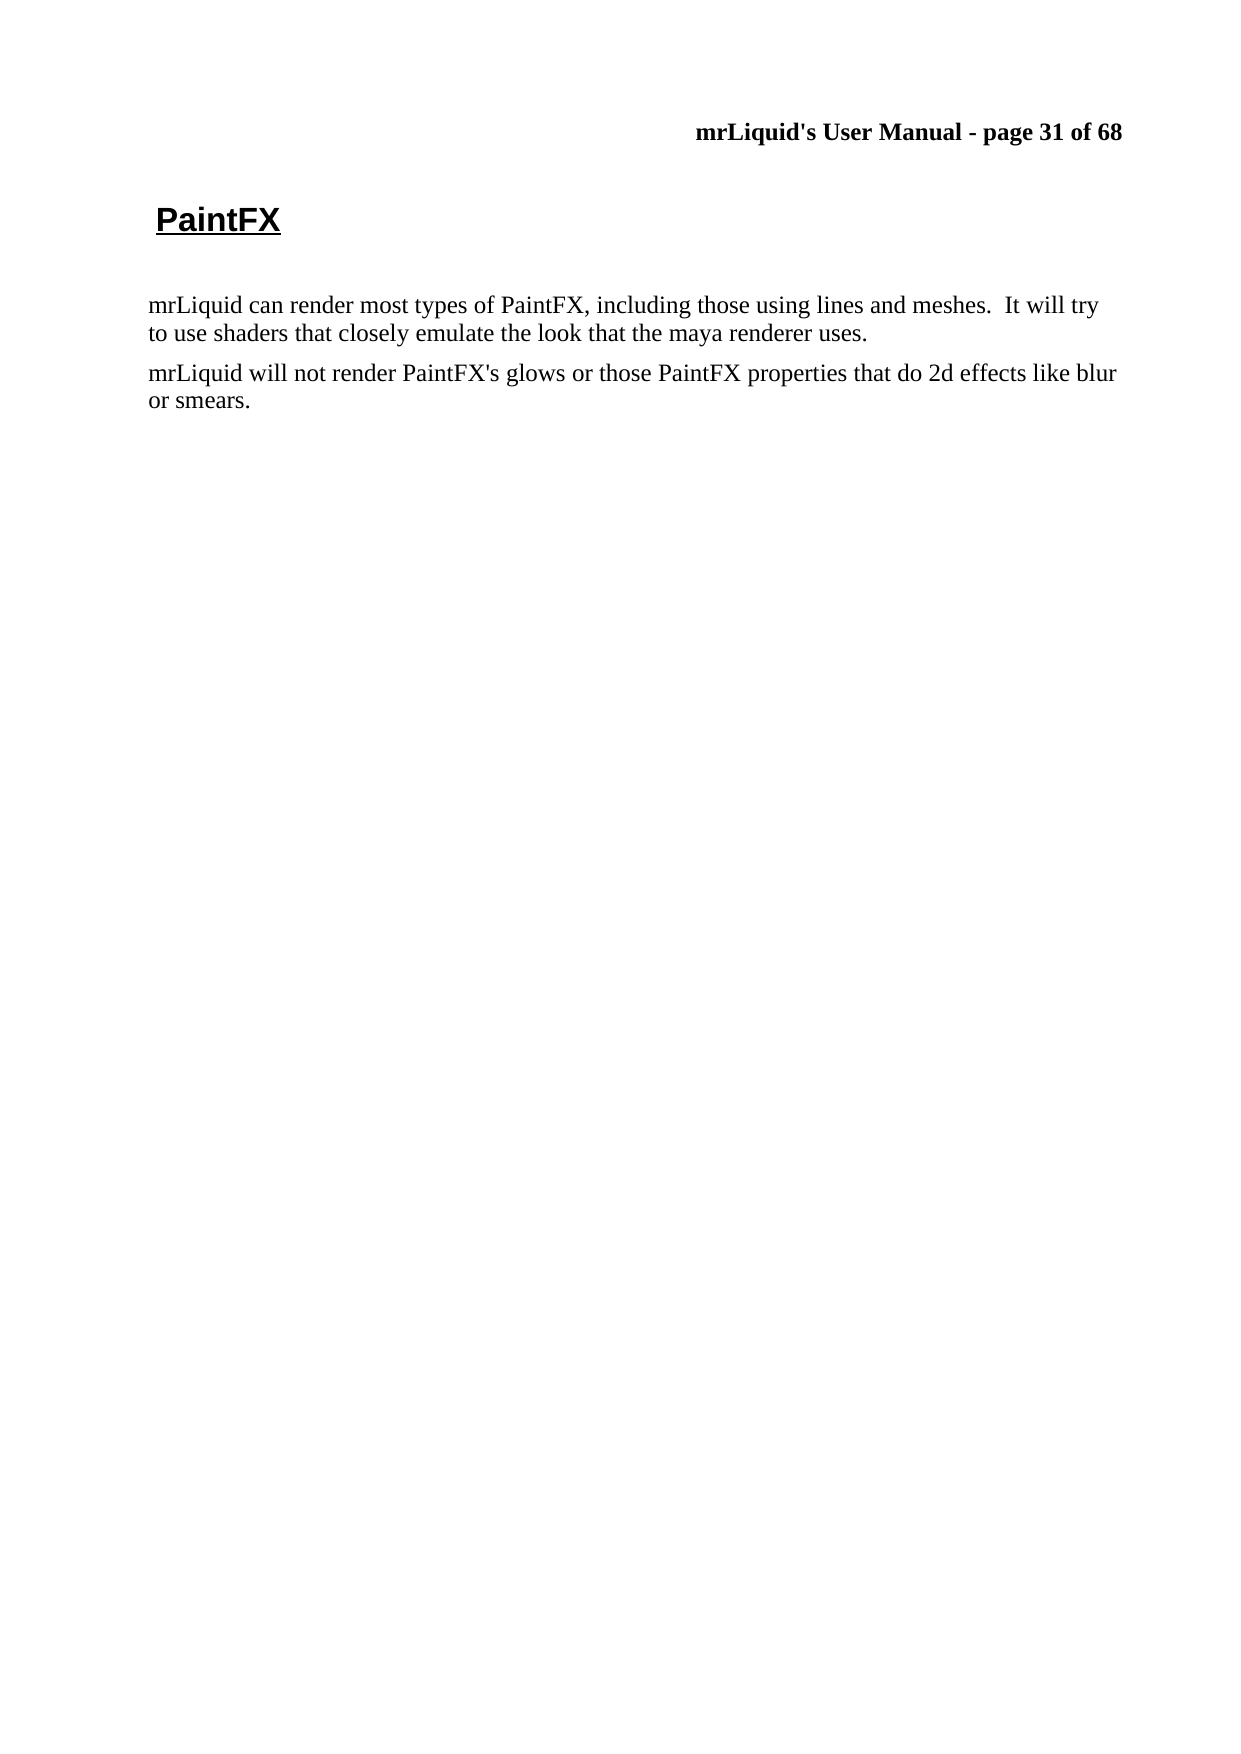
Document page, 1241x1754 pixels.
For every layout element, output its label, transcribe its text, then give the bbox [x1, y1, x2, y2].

subtitle PaintFX [118, 201, 1122, 238]
text mrLiquid can render most types of PaintFX, including those using lines and meshes. It will try to use shaders that closely emulate the look that the maya renderer uses. [148, 291, 1122, 346]
text mrLiquid will not render PaintFX's glows or those PaintFX properties that do 2d effects like blur or smears. [148, 359, 1122, 414]
